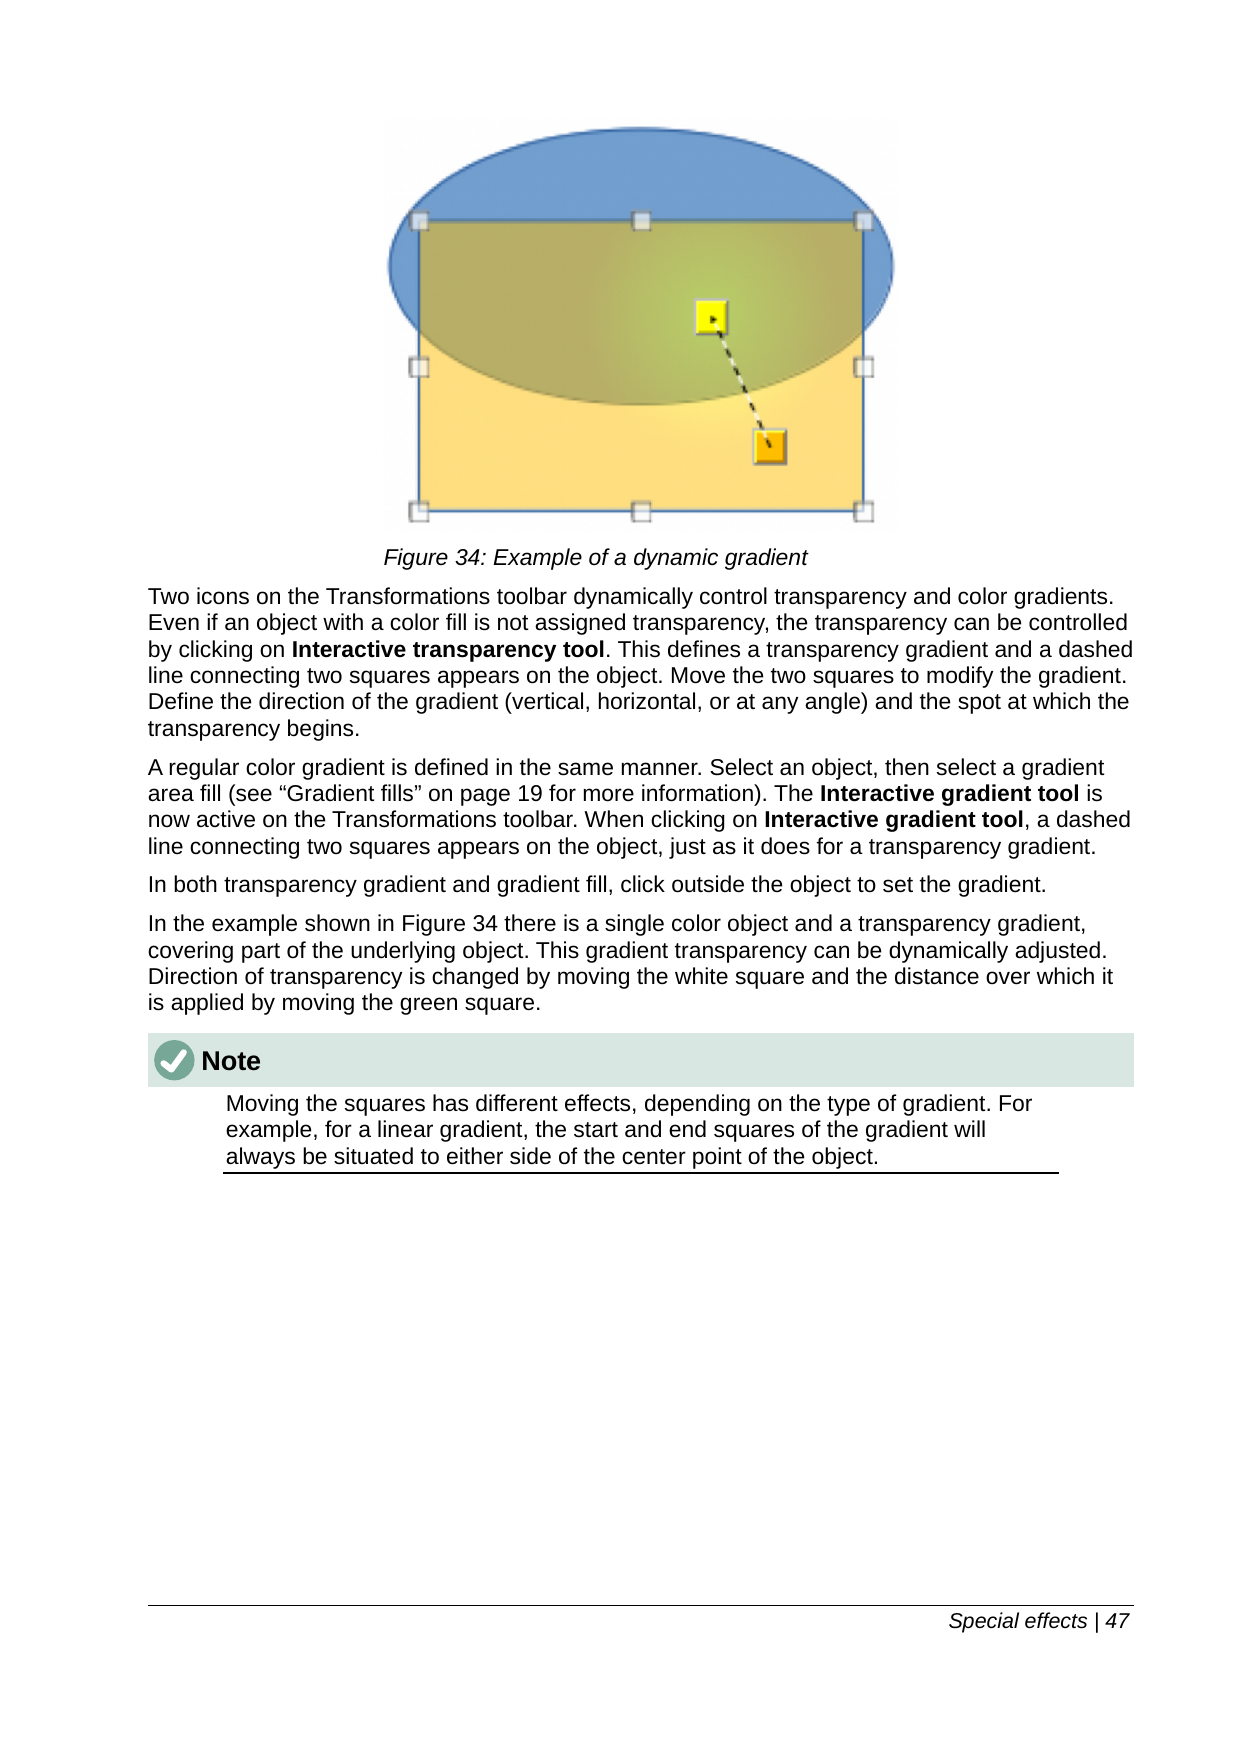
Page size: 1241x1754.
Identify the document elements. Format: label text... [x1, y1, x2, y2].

text In both transparency gradient and gradient fill, click outside the object to set the gradient. [148, 871, 1134, 898]
text Moving the squares has different effects, depending on the type of gradient. For example, for a linear gradient, the start and end squares of the gradient will always be situated to either side of the center point of the object. [223, 1087, 1059, 1172]
text A regular color gradient is defined in the same manner. Select an object, then select a gradient area fill (see “Gradient fills” on page 19 for more information). The Interactive gradient tool is now active on the Transformations toolbar. When clicking on Interactive gradient tool, a dashed line connecting two squares appears on the object, just as it does for a transparency gradient. [148, 753, 1134, 859]
subtitle Note [148, 1033, 1134, 1087]
text In the example shown in Figure 34 there is a single color object and a transparency gradient, covering part of the underlying object. This gradient transparency can be dynamically adjusted. Direction of transparency is changed by moving the white square and the distance over which it is applied by moving the green square. [148, 910, 1134, 1016]
text Two icons on the Transformations toolbar dynamically control transparency and color gradients. Even if an object with a color fill is not assigned transparency, the transparency can be controlled by clicking on Interactive transparency tool. This defines a transparency gradient and a dashed line connecting two squares appears on the object. Move the two squares to modify the gradient. Define the direction of the gradient (vertical, horizontal, or at any angle) and the spot at which the transparency begins. [148, 583, 1134, 741]
text Figure 34: Example of a dynamic gradient [383, 544, 898, 570]
picture [383, 118, 899, 532]
